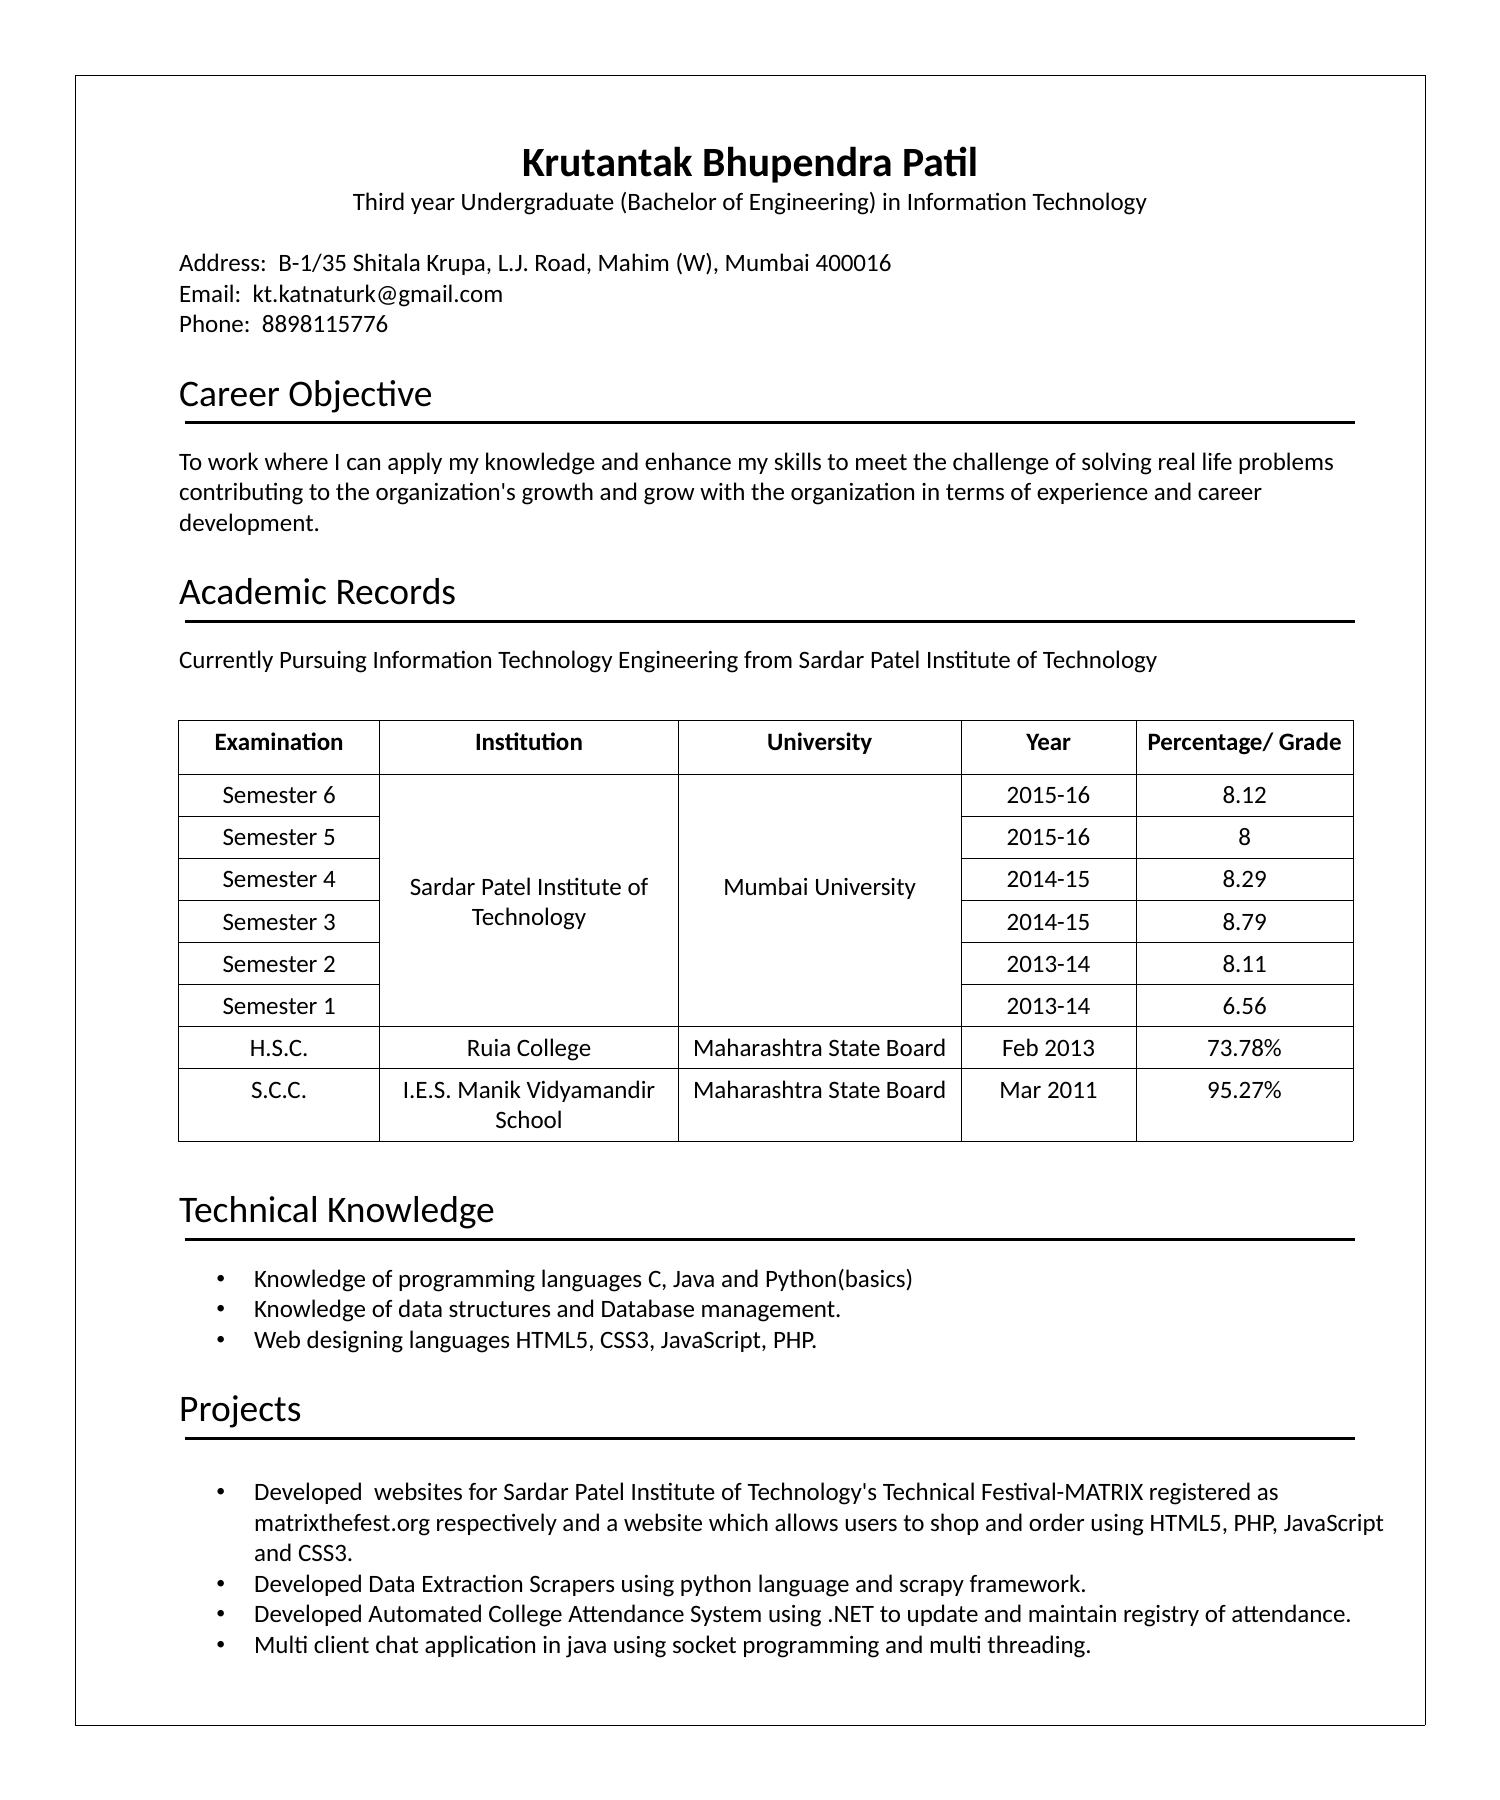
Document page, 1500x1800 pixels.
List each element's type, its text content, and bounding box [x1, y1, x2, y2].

text Career Objective [105, 369, 1395, 415]
table_cell Maharashtra State Board [679, 1027, 961, 1068]
table_cell H.S.C. [179, 1027, 379, 1068]
table_cell 8 [1137, 817, 1353, 858]
table_cell Mar 2011 [962, 1069, 1136, 1141]
table_cell 8.11 [1137, 943, 1353, 984]
list Developed websites for Sardar Patel Institute of Technology's Technical Festival-MATRIX registered as matrixthefest.org respectively and a website which allows users to shop and order using HTML5, PHP, JavaScript and CSS3. [216, 1476, 1395, 1568]
text Academic Records [105, 568, 1395, 614]
list Multi client chat application in java using socket programming and multi threading. [216, 1629, 1395, 1659]
table_cell 73.78% [1137, 1027, 1353, 1068]
list Web designing languages HTML5, CSS3, JavaScript, PHP. [216, 1324, 1395, 1354]
list Developed Data Extraction Scrapers using python language and scrapy framework. [216, 1568, 1395, 1598]
list Knowledge of data structures and Database management. [216, 1293, 1395, 1324]
table_cell Feb 2013 [962, 1027, 1136, 1068]
text Phone: 8898115776 [105, 308, 1395, 339]
table_header Examination [179, 721, 379, 773]
table_cell 2014-15 [962, 859, 1136, 900]
table_cell Maharashtra State Board [679, 1069, 961, 1141]
list Developed Automated College Attendance System using .NET to update and maintain registry of attendance. [216, 1598, 1395, 1629]
text Address: B-1/35 Shitala Krupa, L.J. Road, Mahim (W), Mumbai 400016 [105, 247, 1395, 278]
text Krutantak Bhupendra Patil [105, 136, 1395, 186]
table_cell Semester 5 [179, 817, 379, 858]
table_cell Ruia College [380, 1027, 678, 1068]
table_cell Semester 1 [179, 985, 379, 1026]
table_cell 8.12 [1137, 775, 1353, 816]
table_header University [679, 721, 961, 773]
table_cell 2015-16 [962, 817, 1136, 858]
table_header Year [962, 721, 1136, 773]
table_cell Semester 4 [179, 859, 379, 900]
text development. [105, 507, 1395, 537]
table_cell Semester 2 [179, 943, 379, 984]
table_cell Semester 6 [179, 775, 379, 816]
list Knowledge of programming languages C, Java and Python(basics) [216, 1263, 1395, 1293]
table_cell S.C.C. [179, 1069, 379, 1141]
table_cell I.E.S. Manik Vidyamandir School [380, 1069, 678, 1141]
table_header Institution [380, 721, 678, 773]
table_cell 2013-14 [962, 985, 1136, 1026]
table_cell 8.29 [1137, 859, 1353, 900]
table_cell 6.56 [1137, 985, 1353, 1026]
table_cell Mumbai University [679, 775, 961, 1026]
table_cell Sardar Patel Institute of Technology [380, 775, 678, 1026]
text Third year Undergraduate (Bachelor of Engineering) in Information Technology [105, 186, 1395, 217]
text Email: kt.katnaturk@gmail.com [105, 278, 1395, 308]
text contributing to the organization's growth and grow with the organization in terms of experience and career [105, 476, 1395, 507]
table_cell 95.27% [1137, 1069, 1353, 1141]
text Currently Pursuing Information Technology Engineering from Sardar Patel Institute of Technology [105, 644, 1395, 675]
text Technical Knowledge [105, 1186, 1395, 1232]
table_cell 2015-16 [962, 775, 1136, 816]
table_cell 2014-15 [962, 901, 1136, 942]
table_cell Semester 3 [179, 901, 379, 942]
text To work where I can apply my knowledge and enhance my skills to meet the challenge of solving real life problems [105, 446, 1395, 476]
table_cell 2013-14 [962, 943, 1136, 984]
table_header Percentage/ Grade [1137, 721, 1353, 773]
table_cell 8.79 [1137, 901, 1353, 942]
text Projects [105, 1385, 1395, 1431]
